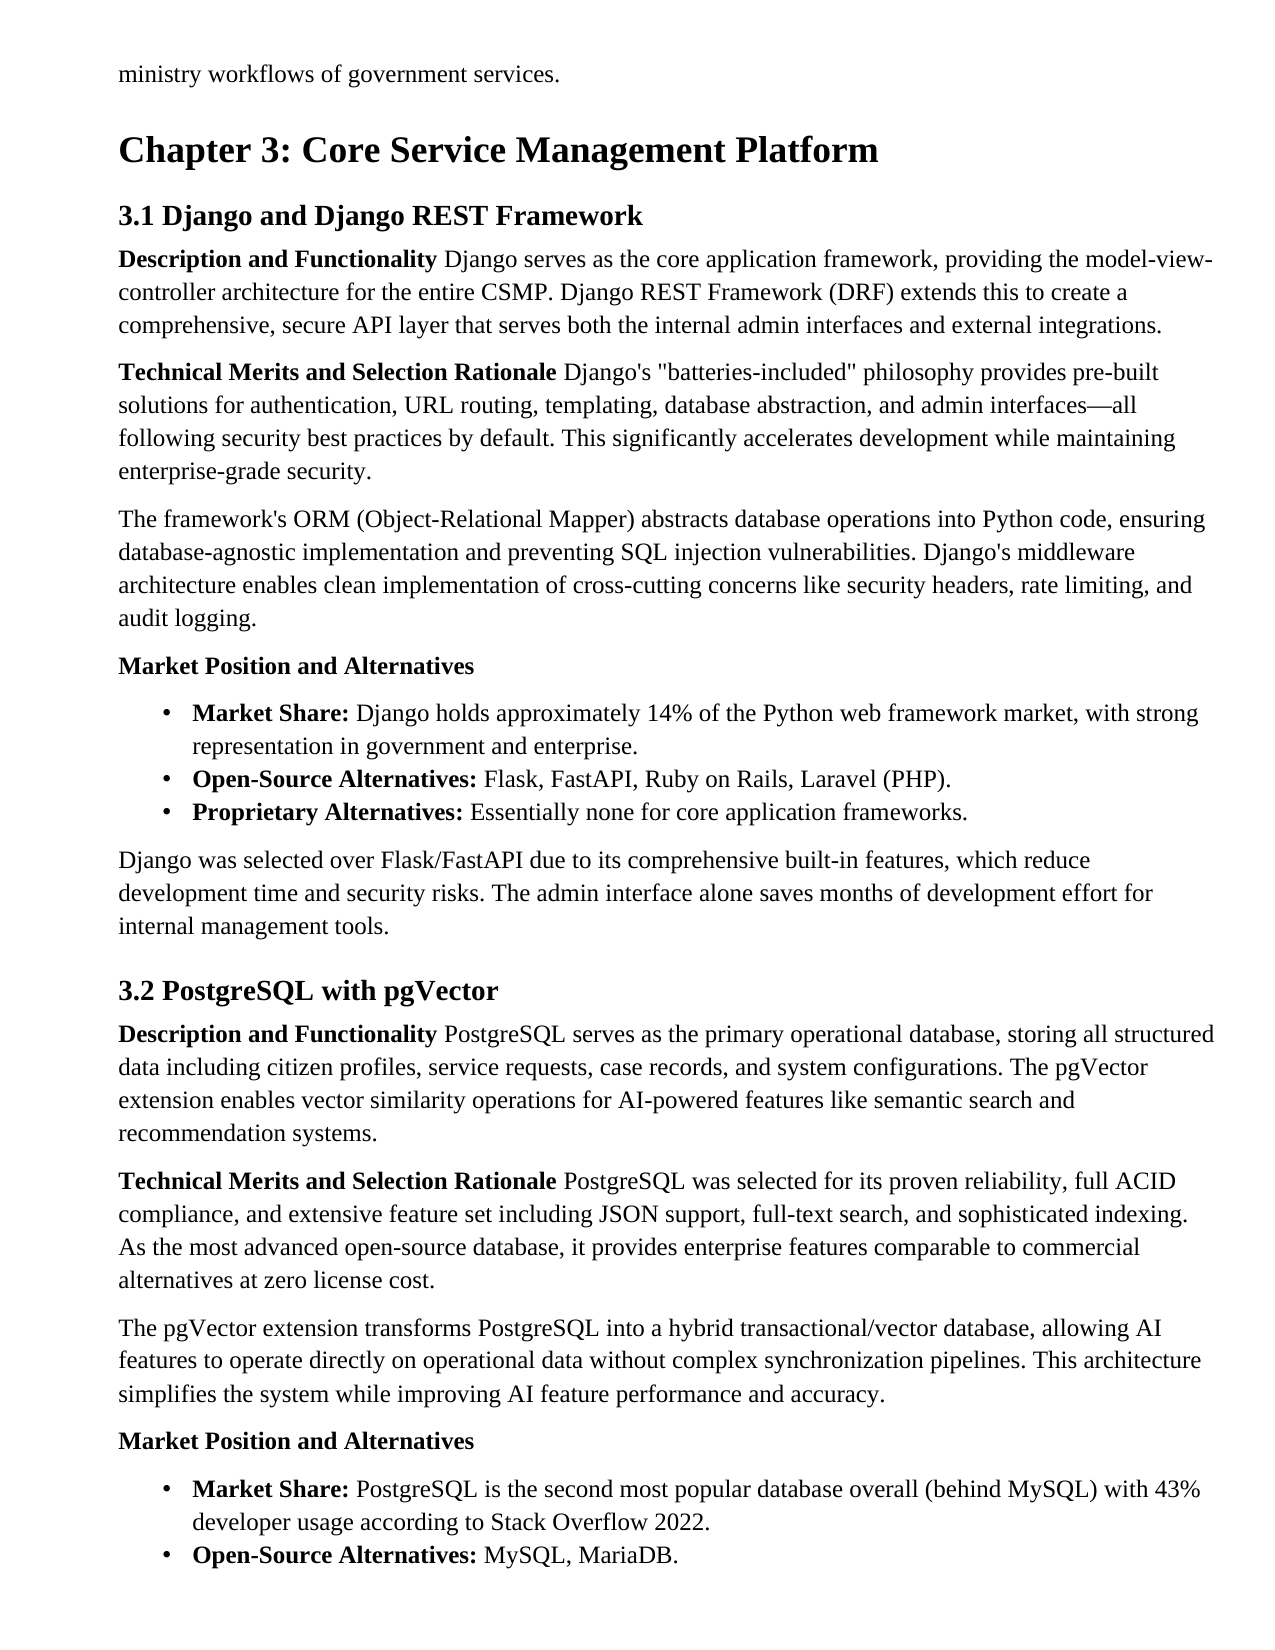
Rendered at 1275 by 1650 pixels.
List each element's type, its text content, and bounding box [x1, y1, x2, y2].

text The framework's ORM (Object-Relational Mapper) abstracts database operations into Python code, ensuring database-agnostic implementation and preventing SQL injection vulnerabilities. Django's middleware architecture enables clean implementation of cross-cutting concerns like security headers, rate limiting, and audit logging. [118, 504, 1216, 632]
text The pgVector extension transforms PostgreSQL into a hybrid transactional/vector database, allowing AI features to operate directly on operational data without complex synchronization pipelines. This architecture simplifies the system while improving AI feature performance and accuracy. [118, 1313, 1216, 1407]
text Technical Merits and Selection Rationale Django's "batteries-included" philosophy provides pre-built solutions for authentication, URL routing, templating, database abstraction, and admin interfaces—all following security best practices by default. This significantly accelerates development while maintaining enterprise-grade security. [118, 357, 1216, 485]
text Description and Functionality Django serves as the core application framework, providing the model-view-controller architecture for the entire CSMP. Django REST Framework (DRF) extends this to create a comprehensive, secure API layer that serves both the internal admin interfaces and external integrations. [118, 244, 1216, 338]
text Django was selected over Flask/FastAPI due to its comprehensive built-in features, which reduce development time and security risks. The admin interface alone saves months of development effort for internal management tools. [118, 845, 1216, 940]
list Proprietary Alternatives: Essentially none for core application frameworks. [162, 797, 1216, 826]
text ministry workflows of government services. [118, 59, 1216, 88]
list Market Share: PostgreSQL is the second most popular database overall (behind MySQL) with 43% developer usage according to Stack Overflow 2022. [162, 1474, 1216, 1536]
list Market Share: Django holds approximately 14% of the Python web framework market, with strong representation in government and enterprise. [162, 698, 1216, 760]
text Market Position and Alternatives [118, 1426, 1216, 1455]
text Technical Merits and Selection Rationale PostgreSQL was selected for its proven reliability, full ACID compliance, and extensive feature set including JSON support, full-text search, and sophisticated indexing. As the most advanced open-source database, it provides enterprise features comparable to commercial alternatives at zero license cost. [118, 1166, 1216, 1294]
text Market Position and Alternatives [118, 651, 1216, 679]
subtitle Chapter 3: Core Service Management Platform [118, 127, 1216, 171]
list Open-Source Alternatives: Flask, FastAPI, Ruby on Rails, Laravel (PHP). [162, 764, 1216, 793]
text Description and Functionality PostgreSQL serves as the primary operational database, storing all structured data including citizen profiles, service requests, case records, and system configurations. The pgVector extension enables vector similarity operations for AI-powered features like semantic search and recommendation systems. [118, 1019, 1216, 1147]
subtitle 3.1 Django and Django REST Framework [118, 198, 1216, 231]
subtitle 3.2 PostgreSQL with pgVector [118, 973, 1216, 1007]
list Open-Source Alternatives: MySQL, MariaDB. [162, 1540, 1216, 1569]
